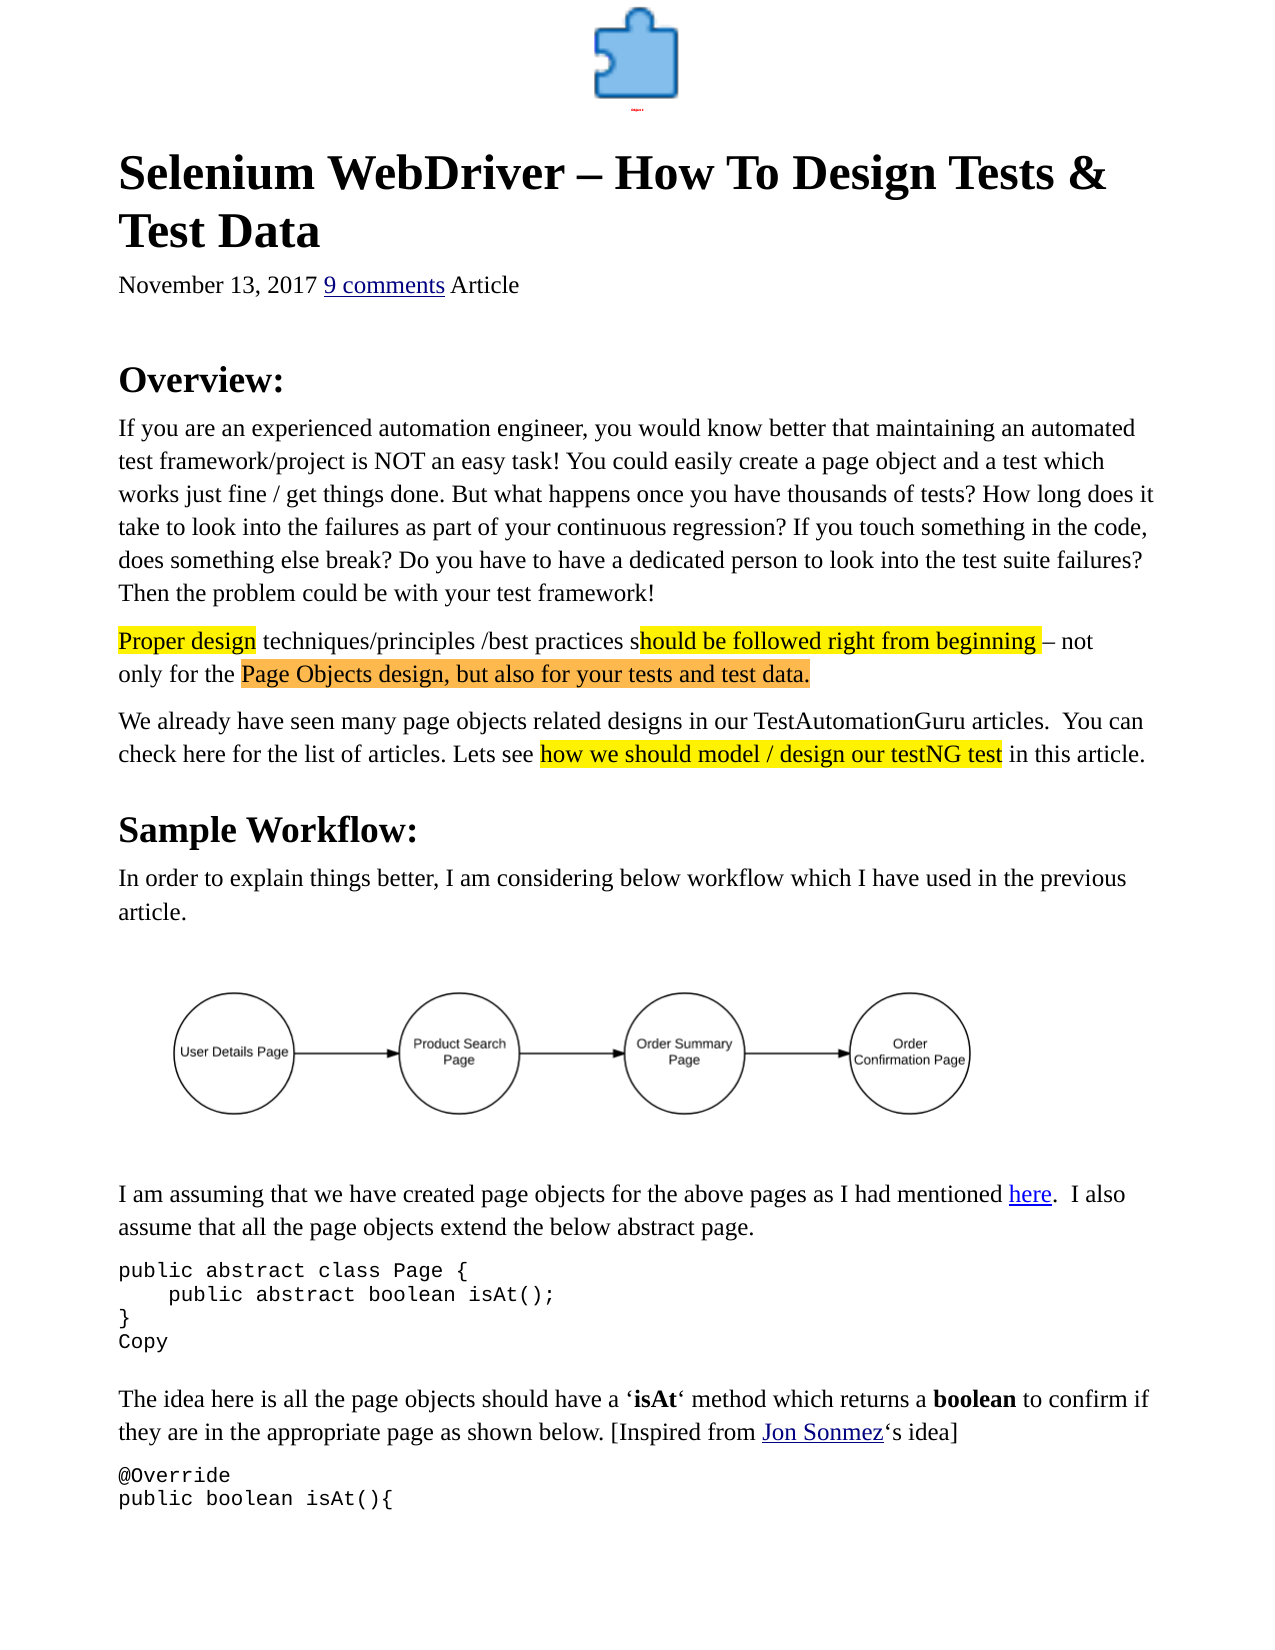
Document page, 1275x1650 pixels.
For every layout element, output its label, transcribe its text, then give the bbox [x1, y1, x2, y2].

text public abstract boolean isAt(); [118, 1283, 1157, 1307]
text @Override [118, 1464, 1157, 1488]
text Proper design techniques/principles /best practices should be followed right from beginning – not only for the Page Objects design, but also for your tests and test data. [118, 626, 1157, 688]
text public abstract class Page { [118, 1260, 1157, 1283]
text We already have seen many page objects related designs in our TestAutomationGuru articles. You can check here for the list of articles. Lets see how we should model / design our testNG test in this article. [118, 706, 1157, 768]
subtitle Sample Workflow: [118, 808, 1157, 851]
text The idea here is all the page objects should have a ‘isAt‘ method which returns a boolean to confirm if they are in the appropriate page as shown below. [Inspired from Jon Sonmez‘s idea] [118, 1384, 1157, 1446]
text public boolean isAt(){ [118, 1488, 1157, 1512]
text November 13, 2017 9 comments Article [118, 271, 1157, 299]
text I am assuming that we have created page objects for the above pages as I had mentioned here. I also assume that all the page objects extend the below abstract page. [118, 1179, 1157, 1241]
text If you are an experienced automation engineer, you would know better that maintaining an automated test framework/project is NOT an easy task! You could easily create a page object and a test which works just fine / get things done. But what happens once you have thousands of tests? How long does it take to look into the failures as part of your continuous regression? If you touch something in the code, does something else break? Do you have to have a dedicated person to look into the test suite failures? Then the problem could be with your test framework! [118, 413, 1157, 607]
text Copy [118, 1331, 1157, 1354]
text In order to explain things better, I am considering below workflow which I have used in the previous article. [118, 863, 1157, 925]
subtitle Overview: [118, 357, 1157, 401]
subtitle Selenium WebDriver – How To Design Tests & Test Data [118, 143, 1157, 258]
picture [118, 944, 1019, 1161]
text } [118, 1307, 1157, 1331]
